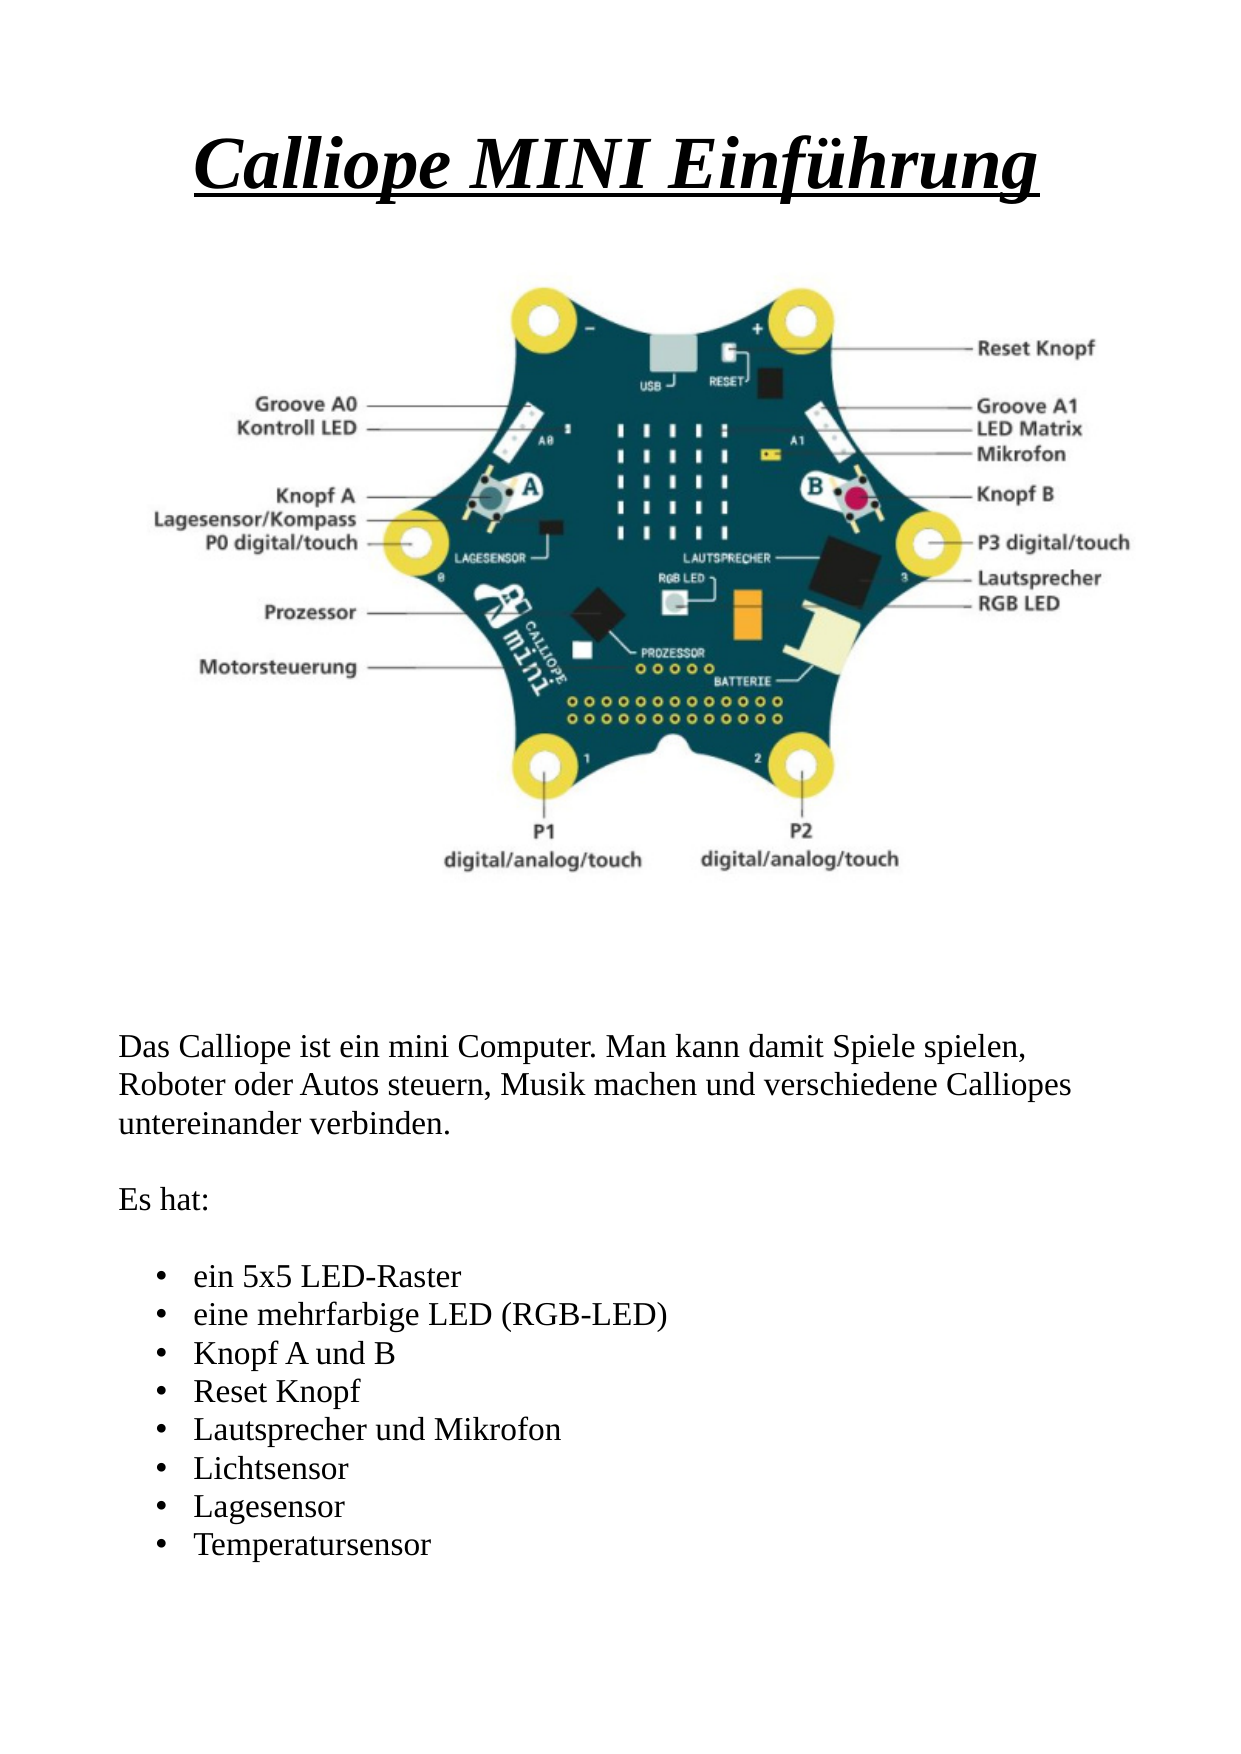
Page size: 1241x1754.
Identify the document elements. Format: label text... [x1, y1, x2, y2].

list Reset Knopf [156, 1371, 1122, 1410]
list eine mehrfarbige LED (RGB-LED) [156, 1295, 1122, 1333]
picture [146, 251, 1151, 893]
list ein 5x5 LED-Raster [156, 1256, 1122, 1295]
list Lautsprecher und Mikrofon [156, 1410, 1122, 1448]
list Temperatursensor [156, 1525, 1122, 1563]
text Calliope MINI Einführung [118, 118, 1122, 204]
list Lagesensor [156, 1486, 1122, 1525]
text Das Calliope ist ein mini Computer. Man kann damit Spiele spielen, Roboter oder Autos steuern, Musik machen und verschiedene Calliopes untereinander verbinden. [118, 1026, 1122, 1141]
text Es hat: [118, 1180, 1122, 1218]
list Lichtsensor [156, 1448, 1122, 1486]
list Knopf A und B [156, 1333, 1122, 1371]
